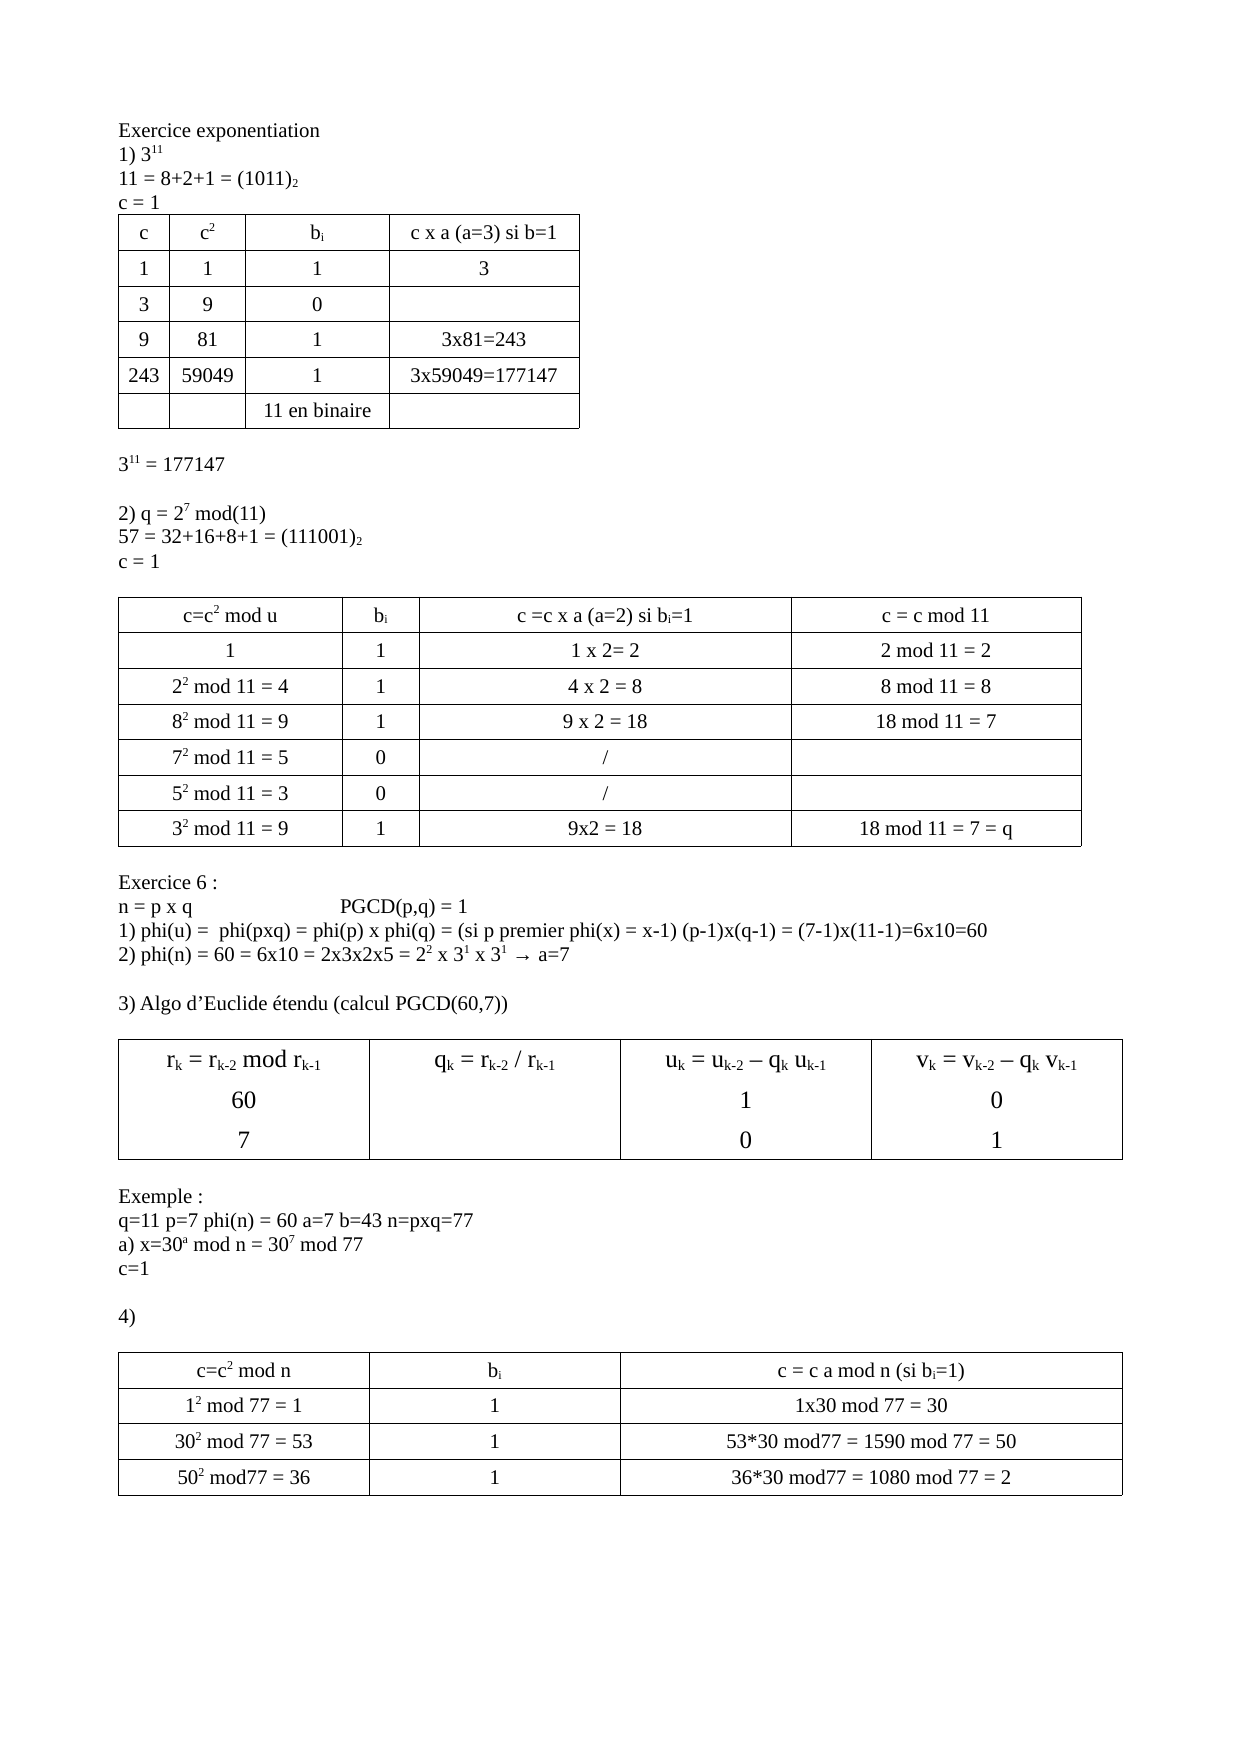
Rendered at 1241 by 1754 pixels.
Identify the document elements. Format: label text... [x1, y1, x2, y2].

table_cell / [420, 740, 791, 775]
table_cell 1 [370, 1460, 620, 1494]
table_cell 1 [119, 633, 342, 668]
table_cell 4 x 2 = 8 [420, 669, 791, 703]
table_cell 36*30 mod77 = 1080 mod 77 = 2 [621, 1460, 1122, 1494]
table_cell 1 x 2= 2 [420, 633, 791, 668]
table_cell 0 [872, 1079, 1122, 1119]
table_cell 9 [170, 287, 245, 321]
table_cell 7 [119, 1119, 369, 1159]
table_cell 1 [343, 633, 419, 668]
table_cell 1x30 mod 77 = 30 [621, 1389, 1122, 1423]
text q=11 p=7 phi(n) = 60 a=7 b=43 n=pxq=77 [118, 1208, 1122, 1232]
text 311 = 177147 [118, 452, 1122, 476]
table_header c=c2 mod u [119, 598, 342, 632]
table_cell 1 [246, 358, 389, 392]
text 1) phi(u) = phi(pxq) = phi(p) x phi(q) = (si p premier phi(x) = x-1) (p-1)x(q-1) = (7-1)x(11-1)=6x10=60 [118, 918, 1122, 942]
table_cell [119, 394, 169, 428]
table_cell 0 [343, 776, 419, 810]
table_cell 1 [872, 1119, 1122, 1159]
table_cell 3 [119, 287, 169, 321]
table_cell 1 [119, 251, 169, 286]
table_header vk = vk-2 – qk vk-1 [872, 1040, 1122, 1079]
table_cell [792, 776, 1081, 810]
table_cell 32 mod 11 = 9 [119, 811, 342, 846]
text n = p x q PGCD(p,q) = 1 [118, 894, 1122, 918]
table_cell 3 [390, 251, 579, 286]
table_header c = c mod 11 [792, 598, 1081, 632]
text Exercice 6 : [118, 870, 1122, 894]
text 3) Algo d’Euclide étendu (calcul PGCD(60,7)) [118, 991, 1122, 1014]
table_cell 243 [119, 358, 169, 392]
text a) x=30a mod n = 307 mod 77 [118, 1232, 1122, 1256]
table_header bi [343, 598, 419, 632]
table_cell 9 [119, 322, 169, 357]
table_cell 1 [343, 669, 419, 703]
text 2) q = 27 mod(11) [118, 500, 1122, 524]
table_cell 3x59049=177147 [390, 358, 579, 392]
table_cell 12 mod 77 = 1 [119, 1389, 369, 1423]
table_cell 53*30 mod77 = 1590 mod 77 = 50 [621, 1424, 1122, 1459]
table_header c x a (a=3) si b=1 [390, 215, 579, 250]
table_cell 1 [370, 1424, 620, 1459]
text Exercice exponentiation [118, 118, 1122, 142]
table_cell [370, 1119, 620, 1159]
text c = 1 [118, 548, 1122, 573]
text 2) phi(n) = 60 = 6x10 = 2x3x2x5 = 22 x 31 x 31 → a=7 [118, 942, 1122, 966]
table_cell 0 [343, 740, 419, 775]
table_cell [390, 394, 579, 428]
table_cell 0 [621, 1119, 871, 1159]
table_cell 9x2 = 18 [420, 811, 791, 846]
table_cell 1 [621, 1079, 871, 1119]
table_header c = c a mod n (si bi=1) [621, 1353, 1122, 1388]
table_cell 18 mod 11 = 7 = q [792, 811, 1081, 846]
table_cell 3x81=243 [390, 322, 579, 357]
text 4) [118, 1304, 1122, 1328]
table_header c2 [170, 215, 245, 250]
table_cell 1 [343, 705, 419, 739]
table_header c =c x a (a=2) si bi=1 [420, 598, 791, 632]
table_cell 1 [370, 1389, 620, 1423]
table_cell [390, 287, 579, 321]
table_header c=c2 mod n [119, 1353, 369, 1388]
table_cell 302 mod 77 = 53 [119, 1424, 369, 1459]
text 1) 311 [118, 142, 1122, 166]
table_cell [792, 740, 1081, 775]
table_cell 1 [246, 322, 389, 357]
table_cell 1 [170, 251, 245, 286]
table_header c [119, 215, 169, 250]
table_cell 1 [246, 251, 389, 286]
table_cell 52 mod 11 = 3 [119, 776, 342, 810]
text Exemple : [118, 1183, 1122, 1208]
table_cell 82 mod 11 = 9 [119, 705, 342, 739]
table_header uk = uk-2 – qk uk-1 [621, 1040, 871, 1079]
table_cell 8 mod 11 = 8 [792, 669, 1081, 703]
table_cell 502 mod77 = 36 [119, 1460, 369, 1494]
table_header qk = rk-2 / rk-1 [370, 1040, 620, 1079]
table_cell 22 mod 11 = 4 [119, 669, 342, 703]
table_cell 11 en binaire [246, 394, 389, 428]
table_cell 2 mod 11 = 2 [792, 633, 1081, 668]
table_cell 1 [343, 811, 419, 846]
table_cell [170, 394, 245, 428]
text c = 1 [118, 190, 1122, 214]
table_cell 72 mod 11 = 5 [119, 740, 342, 775]
text c=1 [118, 1256, 1122, 1280]
table_cell 18 mod 11 = 7 [792, 705, 1081, 739]
table_header bi [246, 215, 389, 250]
table_cell 9 x 2 = 18 [420, 705, 791, 739]
table_header rk = rk-2 mod rk-1 [119, 1040, 369, 1079]
table_cell / [420, 776, 791, 810]
table_cell [370, 1079, 620, 1119]
table_cell 0 [246, 287, 389, 321]
table_cell 81 [170, 322, 245, 357]
table_header bi [370, 1353, 620, 1388]
text 57 = 32+16+8+1 = (111001)2 [118, 524, 1122, 548]
table_cell 59049 [170, 358, 245, 392]
text 11 = 8+2+1 = (1011)2 [118, 166, 1122, 190]
table_cell 60 [119, 1079, 369, 1119]
